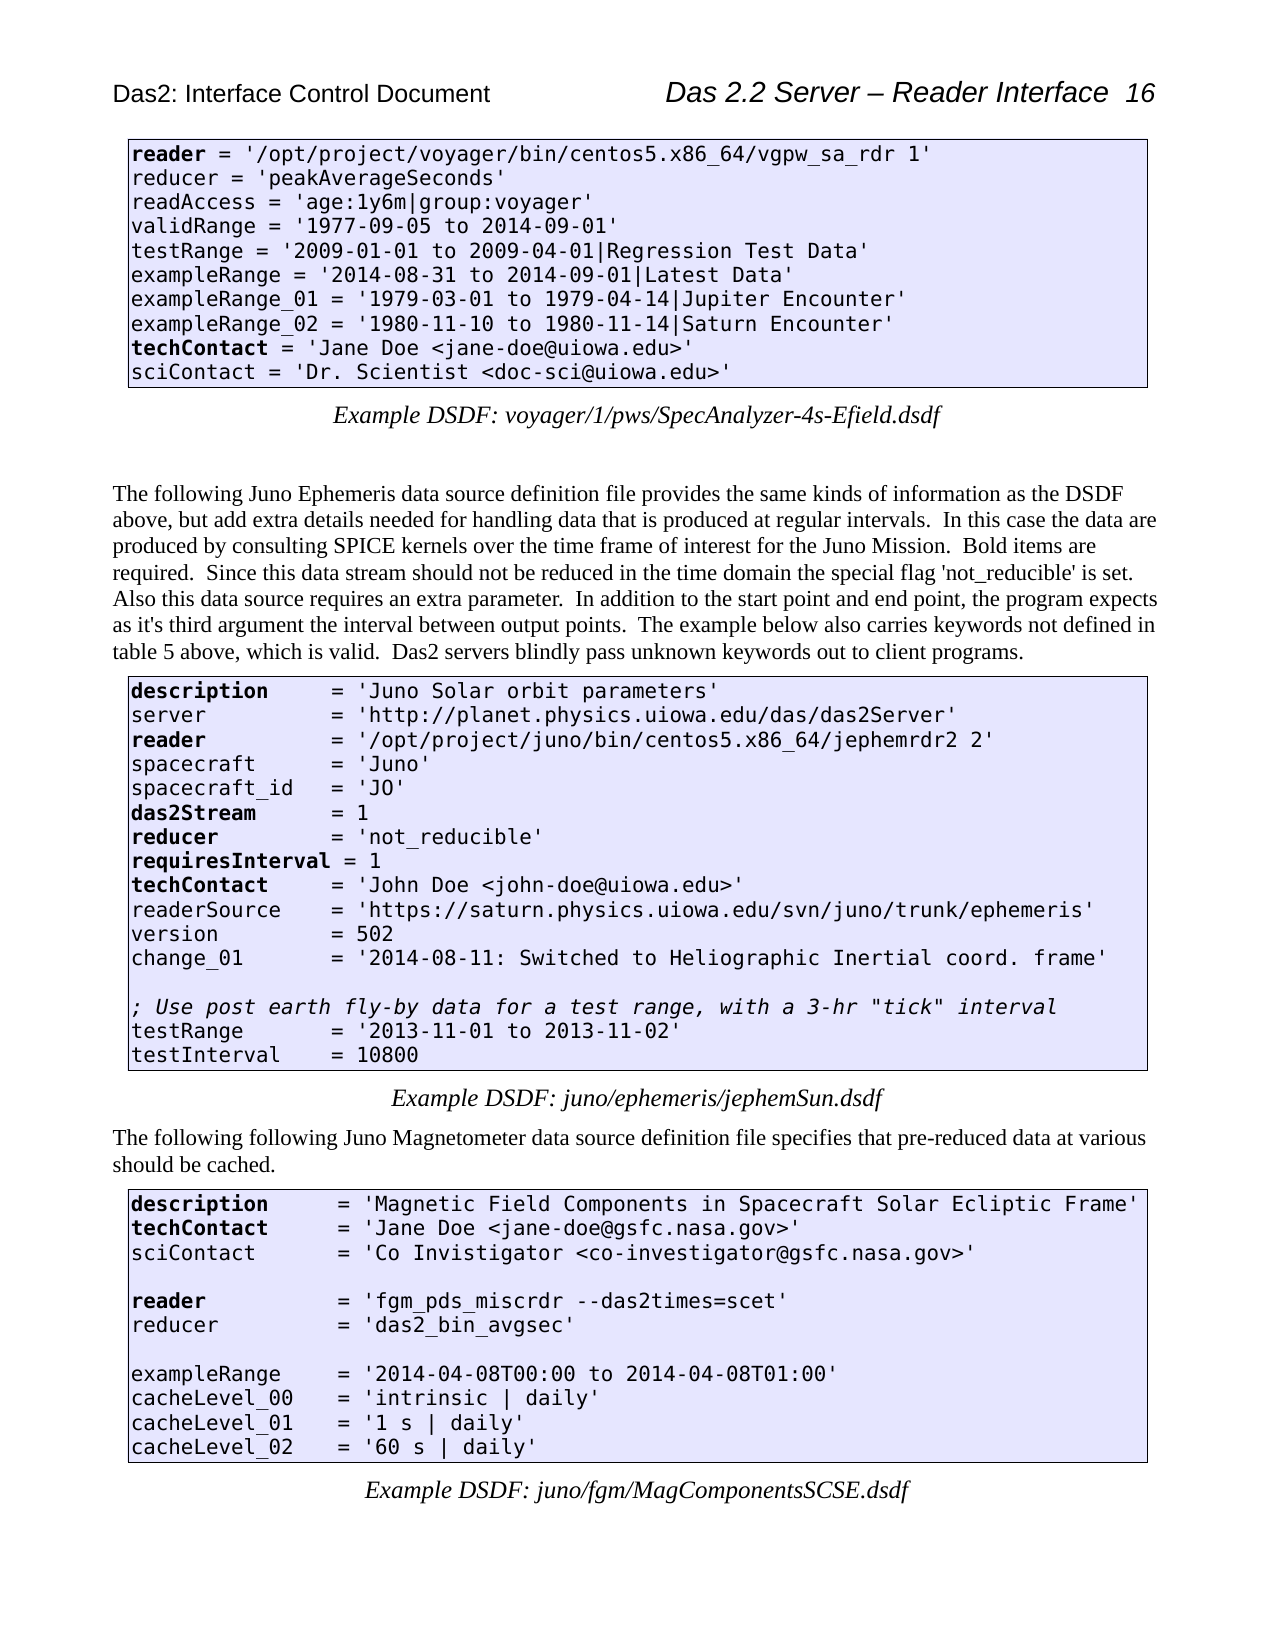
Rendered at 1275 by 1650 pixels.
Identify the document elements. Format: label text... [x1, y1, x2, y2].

text spacecraft = 'Juno' [129, 749, 1147, 773]
text cacheLevel_00 = 'intrinsic | daily' [129, 1383, 1147, 1407]
text reducer = 'not_reducible' [129, 822, 1147, 846]
text requiresInterval = 1 [129, 846, 1147, 870]
text reducer = 'das2_bin_avgsec' [129, 1310, 1147, 1335]
text testRange = '2013-11-01 to 2013-11-02' [129, 1016, 1147, 1040]
text techContact = 'John Doe <john-doe@uiowa.edu>' [129, 870, 1147, 894]
text das2Stream = 1 [129, 797, 1147, 822]
text spacecraft_id = 'JO' [129, 773, 1147, 797]
text Example DSDF: juno/fgm/MagComponentsSCSE.dsdf [112, 1475, 1162, 1503]
text reader = 'fgm_pds_miscrdr --das2times=scet' [129, 1286, 1147, 1310]
text testRange = '2009-01-01 to 2009-04-01|Regression Test Data' [129, 236, 1147, 260]
text testInterval = 10800 [129, 1040, 1147, 1070]
text description = 'Juno Solar orbit parameters' [129, 677, 1147, 700]
text exampleRange = '2014-04-08T00:00 to 2014-04-08T01:00' [129, 1359, 1147, 1383]
text cacheLevel_01 = '1 s | daily' [129, 1407, 1147, 1432]
text description = 'Magnetic Field Components in Spacecraft Solar Ecliptic Frame' [129, 1190, 1147, 1213]
text sciContact = 'Dr. Scientist <doc-sci@uiowa.edu>' [129, 357, 1147, 387]
text readerSource = 'https://saturn.physics.uiowa.edu/svn/juno/trunk/ephemeris' [129, 894, 1147, 919]
text sciContact = 'Co Invistigator <co-investigator@gsfc.nasa.gov>' [129, 1238, 1147, 1262]
text techContact = 'Jane Doe <jane-doe@uiowa.edu>' [129, 333, 1147, 357]
text exampleRange_02 = '1980-11-10 to 1980-11-14|Saturn Encounter' [129, 308, 1147, 333]
text reducer = 'peakAverageSeconds' [129, 163, 1147, 187]
text exampleRange_01 = '1979-03-01 to 1979-04-14|Jupiter Encounter' [129, 284, 1147, 308]
text techContact = 'Jane Doe <jane-doe@gsfc.nasa.gov>' [129, 1213, 1147, 1238]
text validRange = '1977-09-05 to 2014-09-01' [129, 211, 1147, 236]
text The following Juno Ephemeris data source definition file provides the same kinds of information as the DSDF above, but add extra details needed for handling data that is produced at regular intervals. In this case the data are produced by consulting SPICE kernels over the time frame of interest for the Juno Mission. Bold items are required. Since this data stream should not be reduced in the time domain the special flag 'not_reducible' is set. Also this data source requires an extra parameter. In addition to the start point and end point, the program expects as it's third argument the interval between output points. The example below also carries keywords not defined in table 5 above, which is valid. Das2 servers blindly pass unknown keywords out to client programs. [112, 479, 1162, 664]
text The following following Juno Magnetometer data source definition file specifies that pre-reduced data at various should be cached. [112, 1124, 1162, 1177]
text Example DSDF: juno/ephemeris/jephemSun.dsdf [112, 1083, 1162, 1112]
text reader = '/opt/project/juno/bin/centos5.x86_64/jephemrdr2 2' [129, 724, 1147, 749]
text readAccess = 'age:1y6m|group:voyager' [129, 187, 1147, 211]
text exampleRange = '2014-08-31 to 2014-09-01|Latest Data' [129, 260, 1147, 284]
text server = 'http://planet.physics.uiowa.edu/das/das2Server' [129, 700, 1147, 724]
text Example DSDF: voyager/1/pws/SpecAnalyzer-4s-Efield.dsdf [112, 400, 1162, 429]
text change_01 = '2014-08-11: Switched to Heliographic Inertial coord. frame' [129, 943, 1147, 967]
text ; Use post earth fly-by data for a test range, with a 3-hr "tick" interval [129, 992, 1147, 1016]
text cacheLevel_02 = '60 s | daily' [129, 1432, 1147, 1462]
text reader = '/opt/project/voyager/bin/centos5.x86_64/vgpw_sa_rdr 1' [129, 140, 1147, 163]
text version = 502 [129, 919, 1147, 943]
